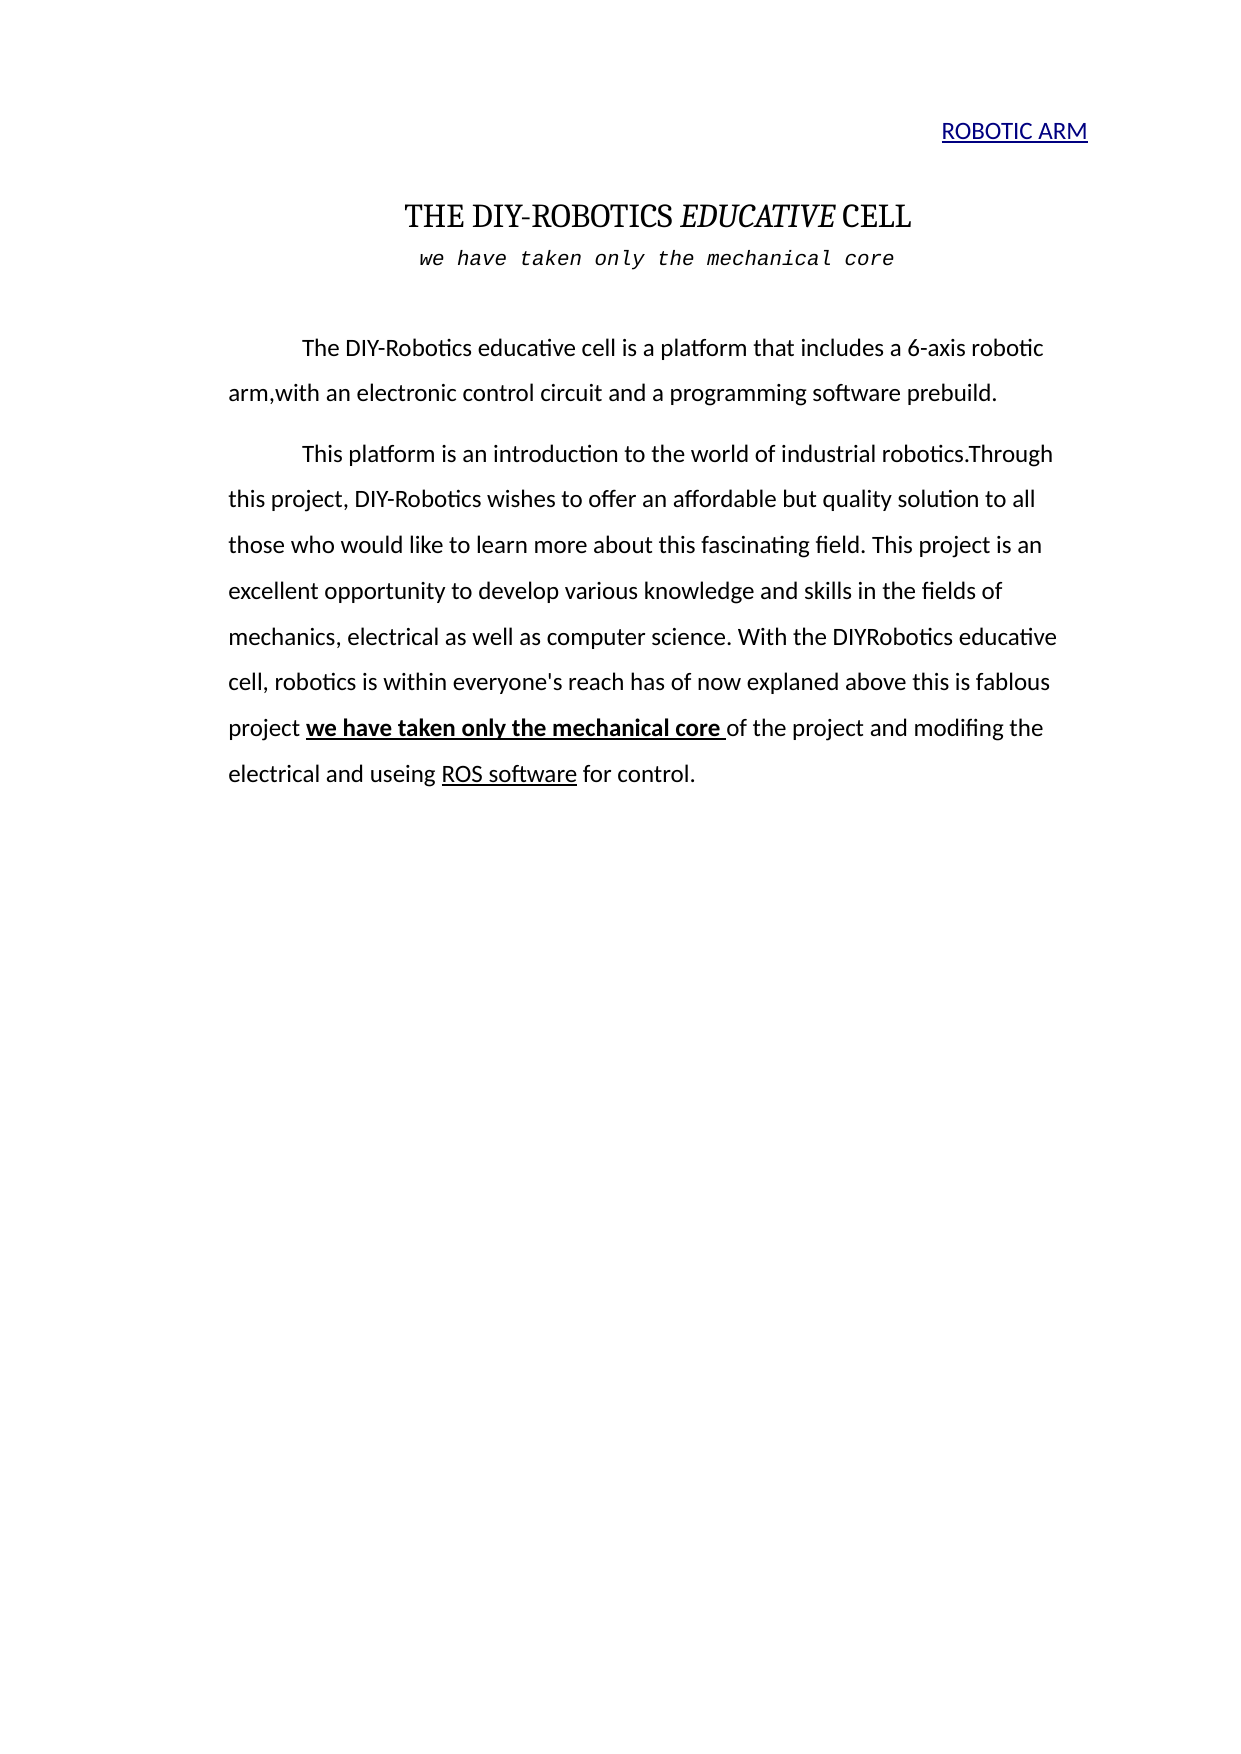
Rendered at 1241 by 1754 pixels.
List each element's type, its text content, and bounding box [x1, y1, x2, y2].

text we have taken only the mechanical core [228, 248, 1087, 272]
text The DIY-Robotics educative cell is a platform that includes a 6-axis robotic arm,with an electronic control circuit and a programming software prebuild. [228, 332, 1087, 408]
text This platform is an introduction to the world of industrial robotics.Through this project, DIY-Robotics wishes to offer an affordable but quality solution to all those who would like to learn more about this fascinating field. This project is an excellent opportunity to develop various knowledge and skills in the fields of mechanics, electrical as well as computer science. With the DIYRobotics educative cell, robotics is within everyone's reach has of now explaned above this is fablous project we have taken only the mechanical core of the project and modifing the electrical and useing ROS software for control. [228, 438, 1087, 788]
subtitle The DIY-Robotics educative cell [228, 197, 1087, 235]
